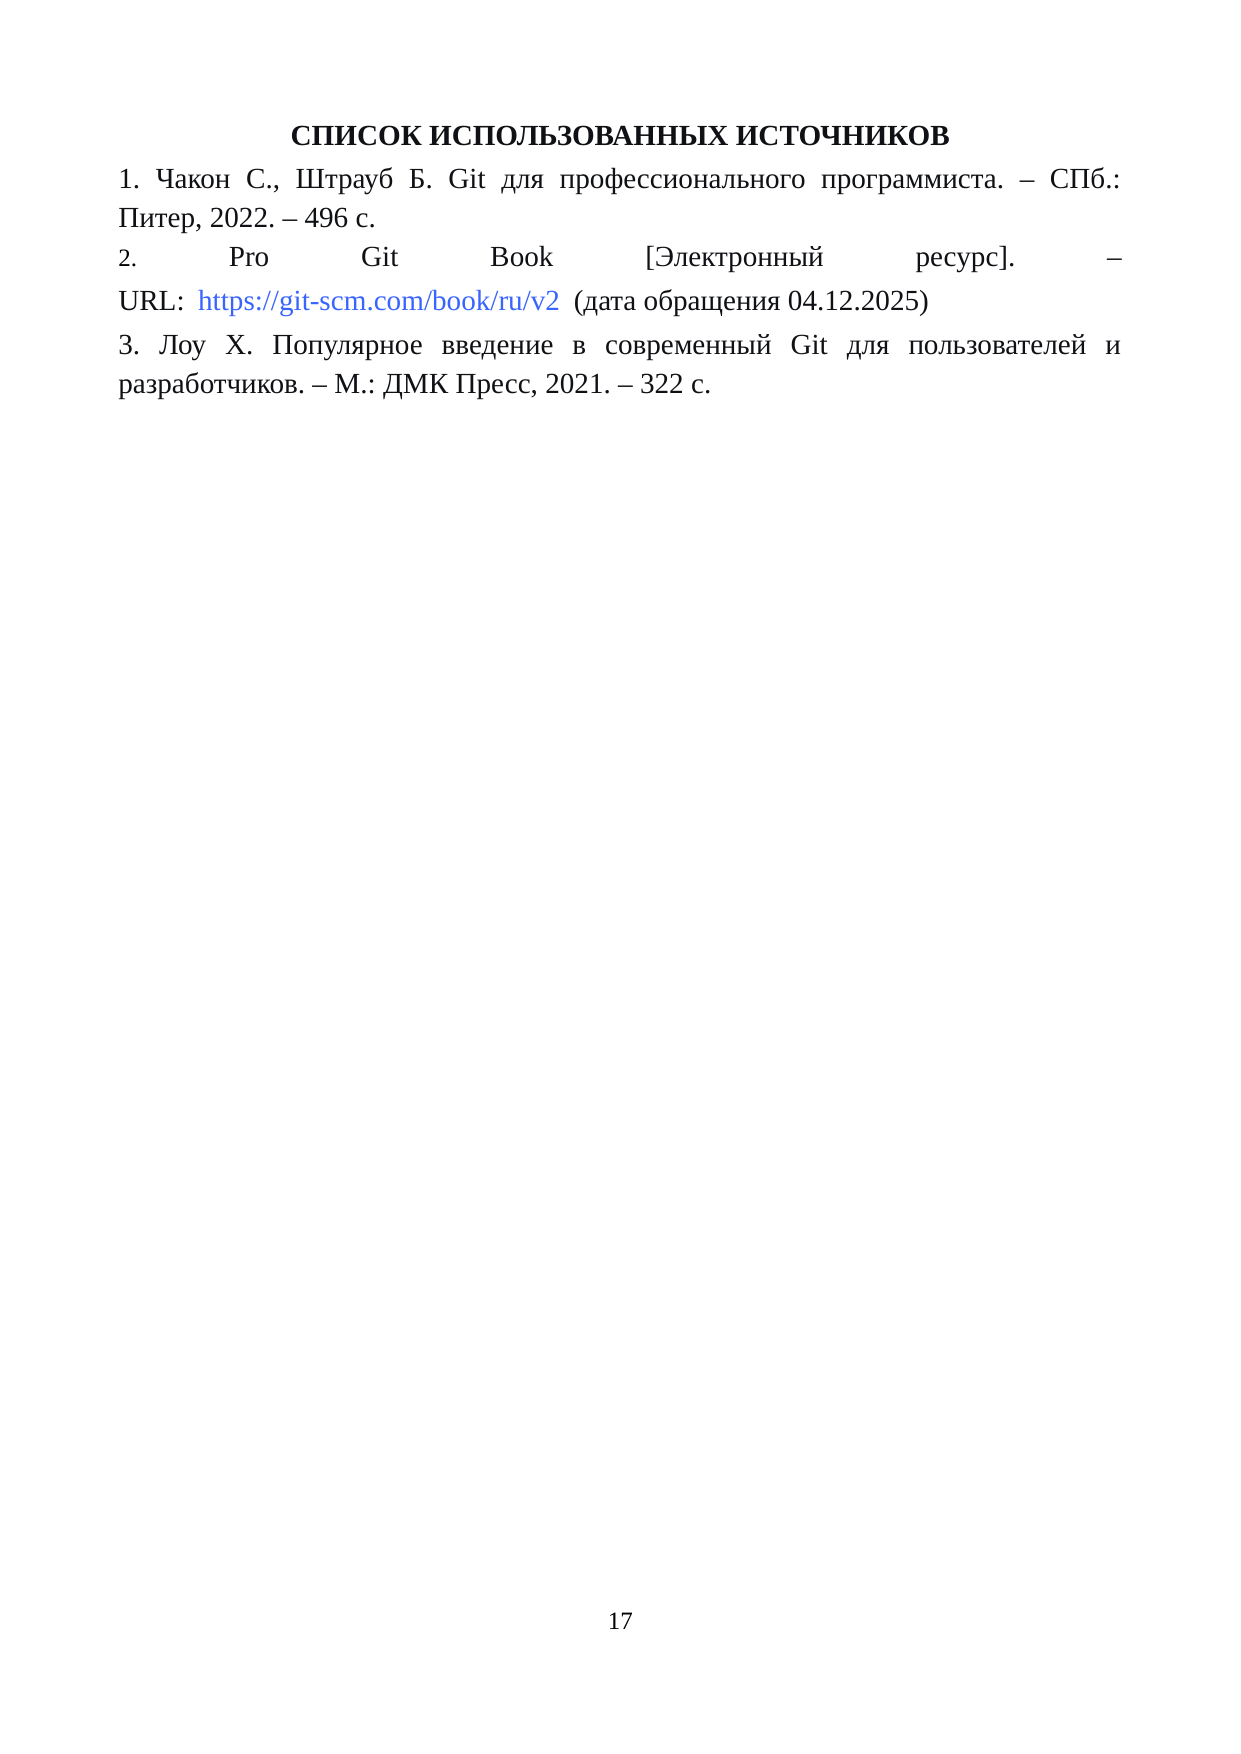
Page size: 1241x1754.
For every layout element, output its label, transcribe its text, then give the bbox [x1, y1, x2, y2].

subtitle СПИСОК ИСПОЛЬЗОВАННЫХ ИСТОЧНИКОВ [118, 118, 1122, 152]
list Чакон С., Штрауб Б. Git для профессионального программиста. – СПб.: Питер, 2022. – 496 с. [118, 162, 1122, 234]
list Pro Git Book [Электронный ресурс]. – URL: https://git-scm.com/book/ru/v2 (дата обращения 04.12.2025) [118, 239, 1122, 321]
list Лоу Х. Популярное введение в современный Git для пользователей и разработчиков. – М.: ДМК Пресс, 2021. – 322 с. [118, 327, 1122, 399]
